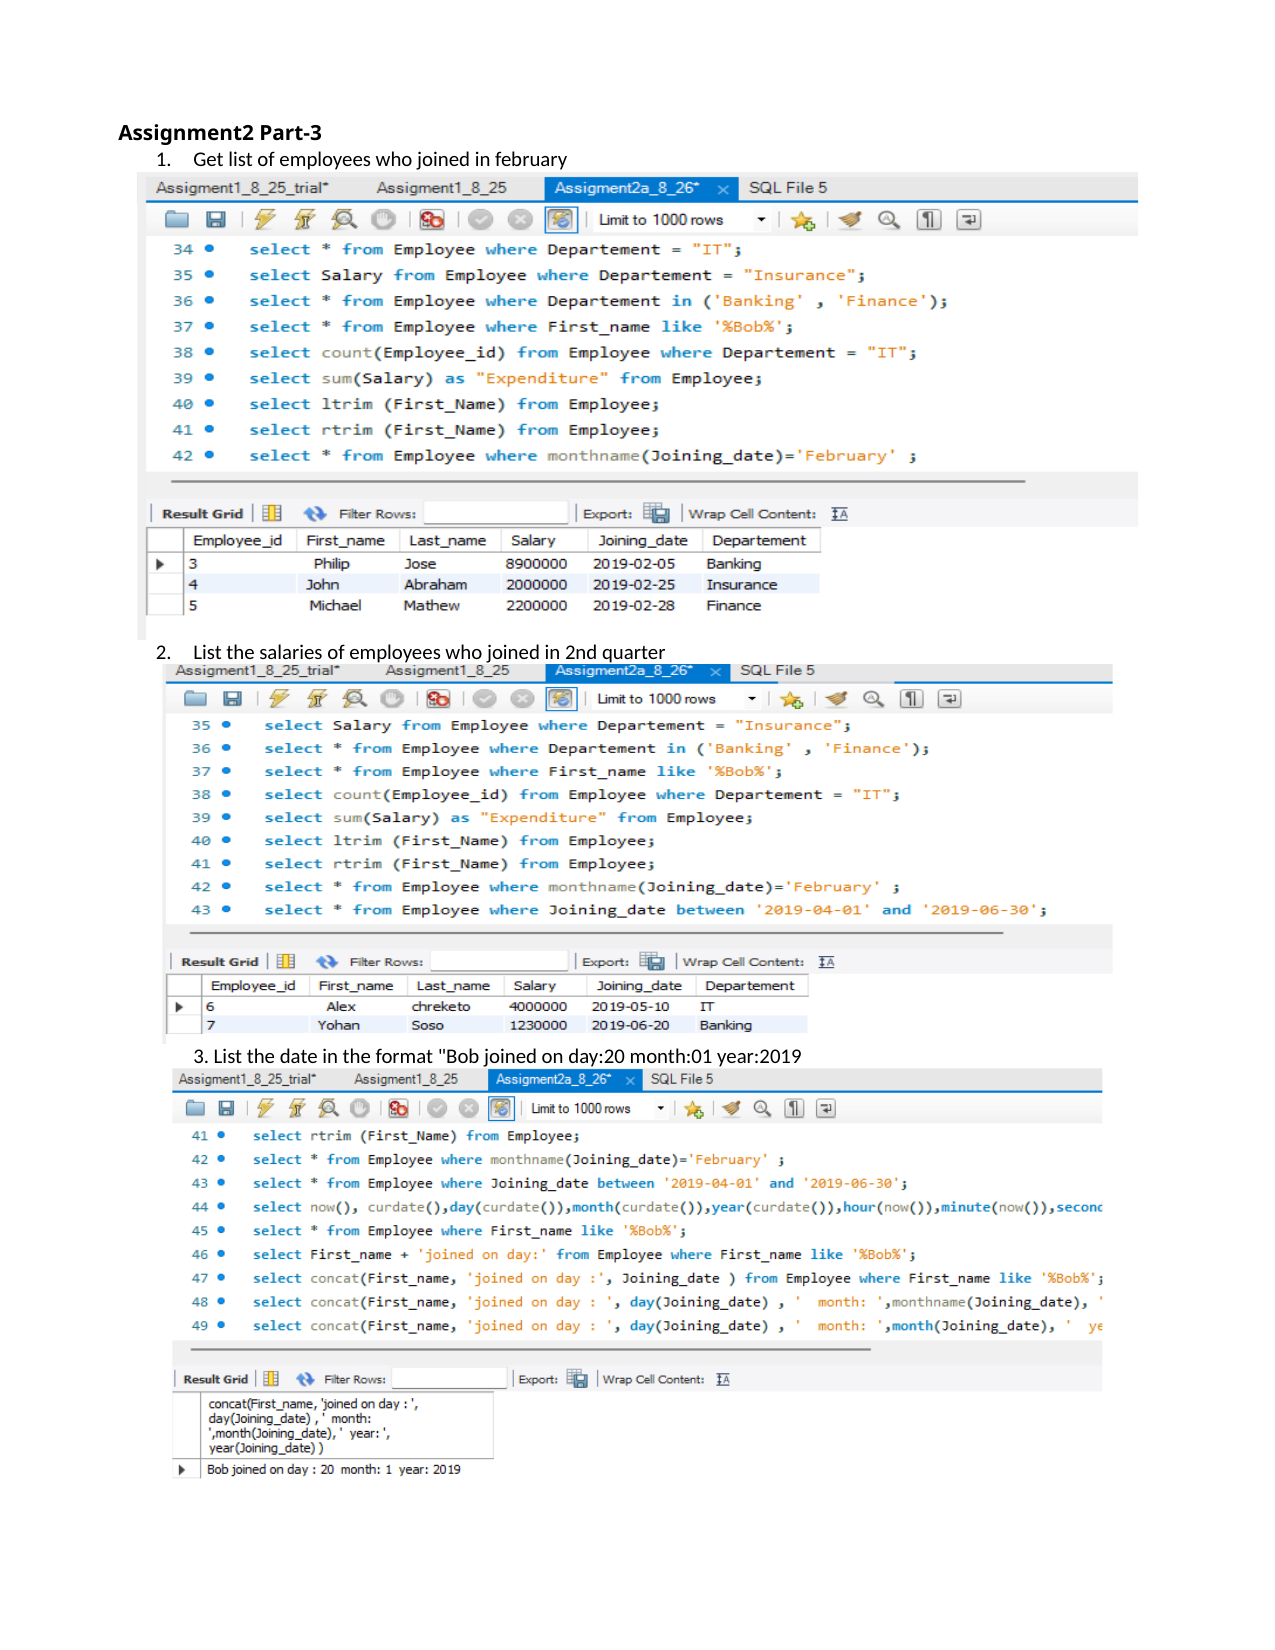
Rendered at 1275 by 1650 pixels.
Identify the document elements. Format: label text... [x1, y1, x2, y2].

list List the salaries of employees who joined in 2nd quarter [156, 172, 1157, 665]
list 3. List the date in the format "Bob joined on day:20 month:01 year:2019 [156, 665, 1157, 1068]
picture [172, 1068, 1103, 1509]
picture [136, 172, 1139, 640]
list Get list of employees who joined in february [156, 147, 1157, 172]
picture [162, 664, 1113, 1044]
text Assignment2 Part-3 [118, 118, 1157, 147]
